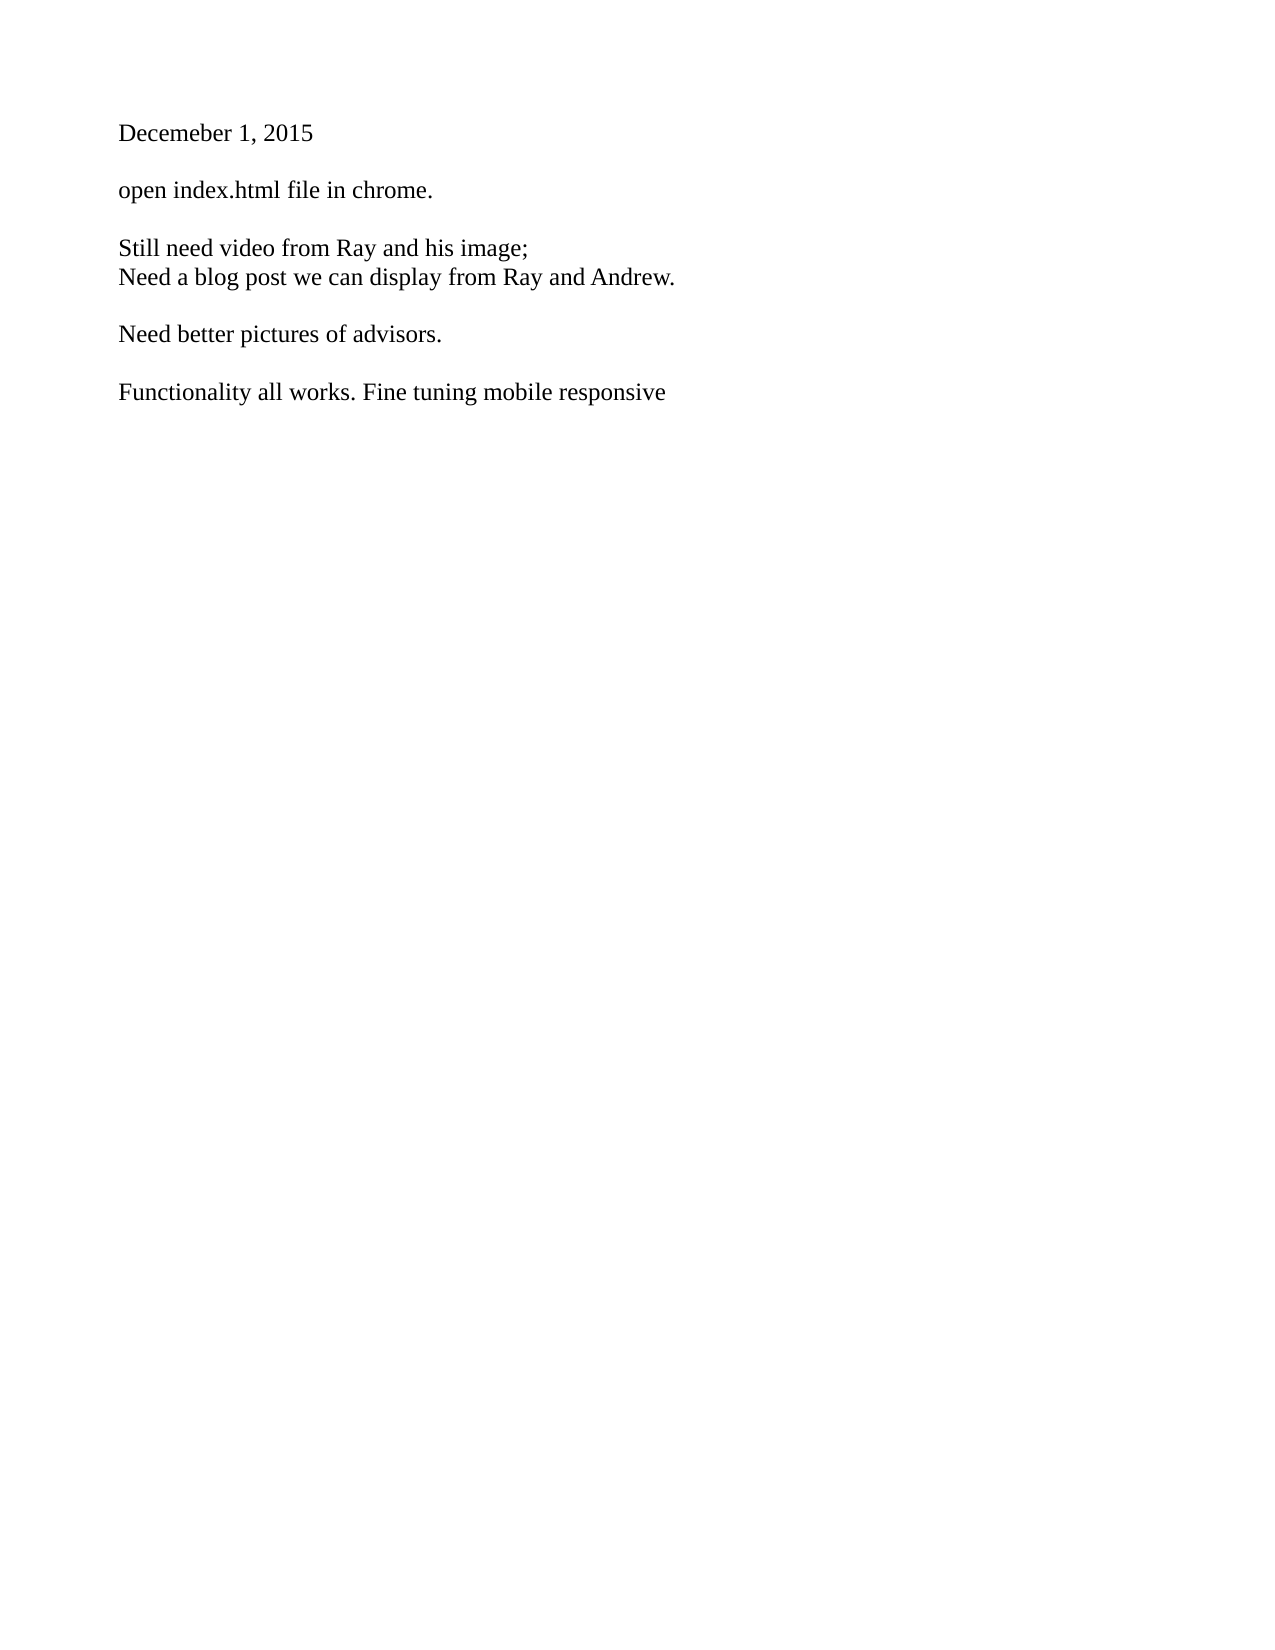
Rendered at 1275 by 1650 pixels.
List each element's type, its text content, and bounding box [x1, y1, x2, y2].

text Functionality all works. Fine tuning mobile responsive [118, 377, 1157, 406]
text open index.html file in chrome. [118, 176, 1157, 204]
text Need a blog post we can display from Ray and Andrew. [118, 262, 1157, 291]
text Need better pictures of advisors. [118, 319, 1157, 348]
text Decemeber 1, 2015 [118, 118, 1157, 147]
text Still need video from Ray and his image; [118, 233, 1157, 262]
